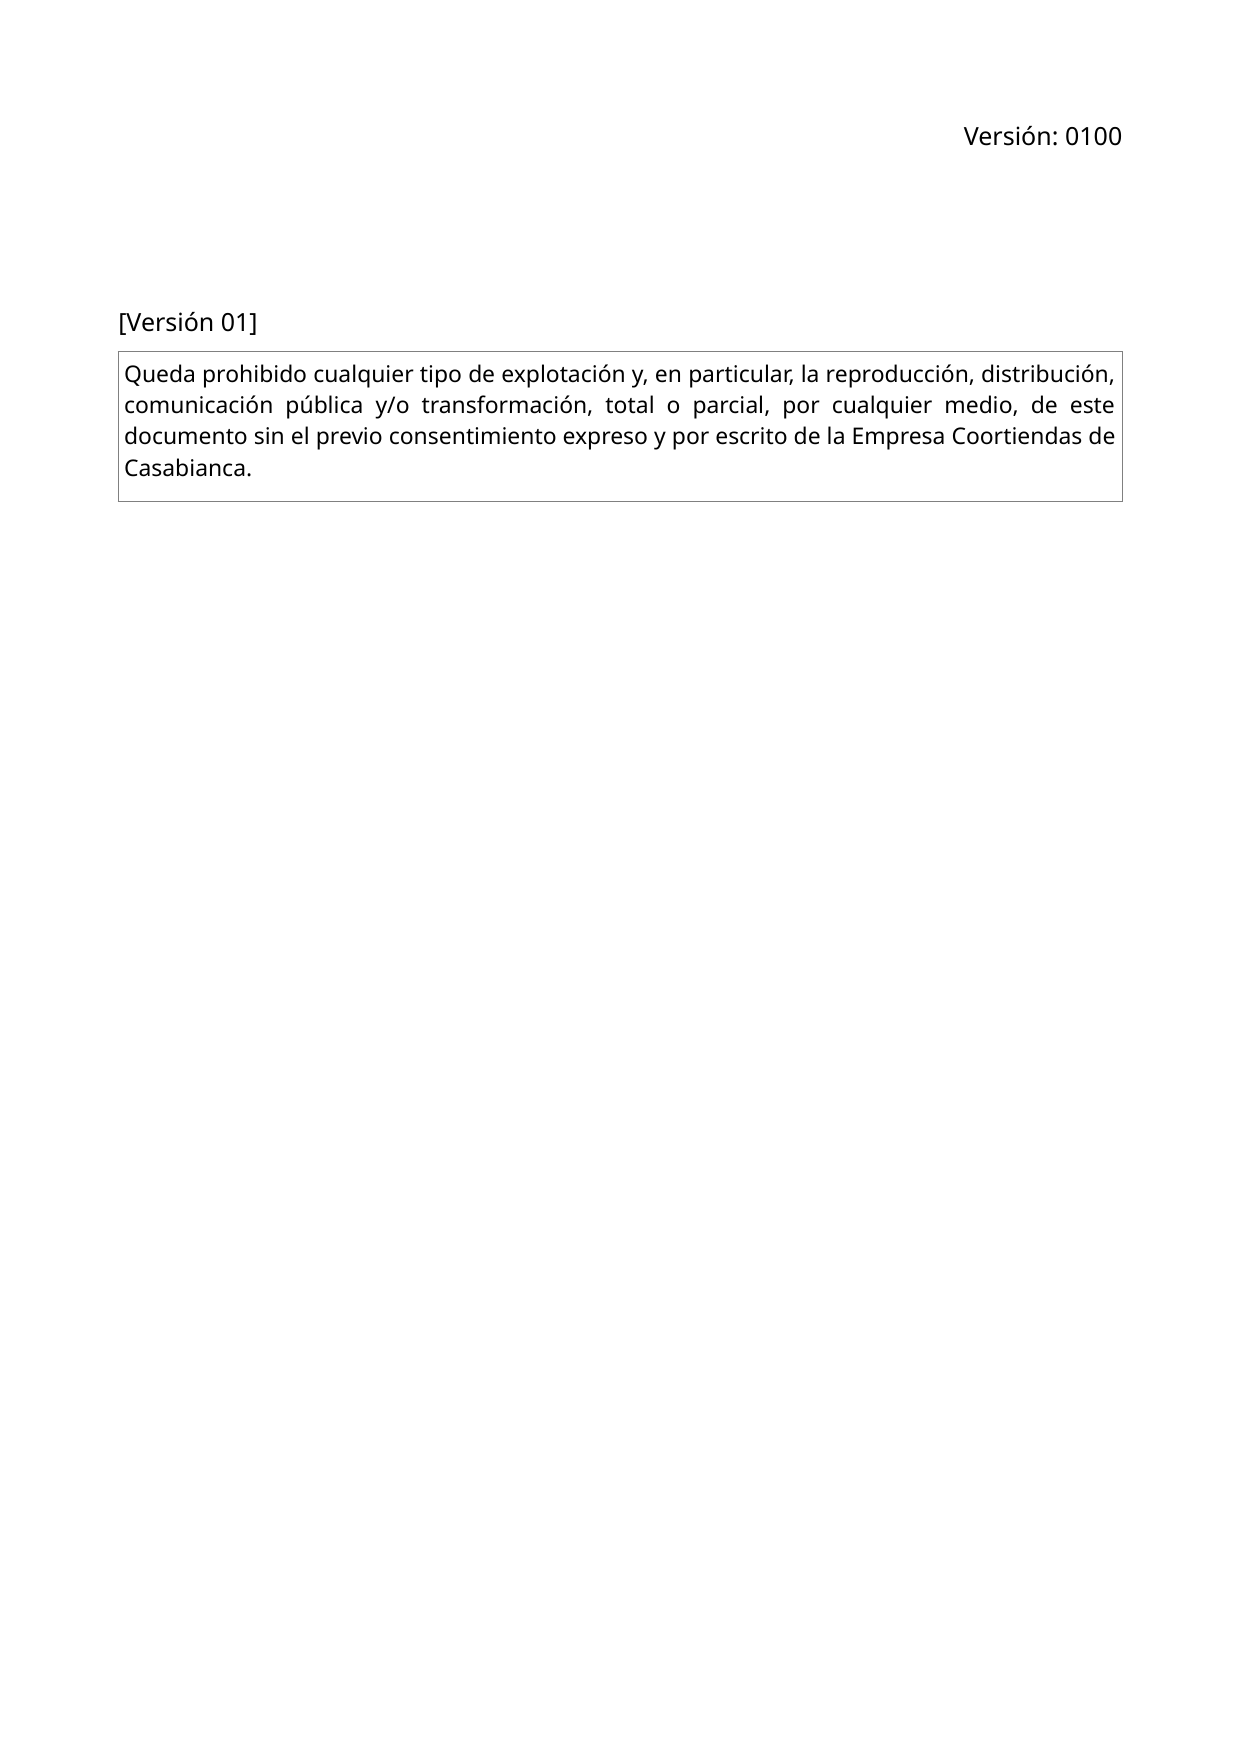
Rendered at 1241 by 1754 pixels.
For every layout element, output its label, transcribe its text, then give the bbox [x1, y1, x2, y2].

table_header Queda prohibido cualquier tipo de explotación y, en particular, la reproducción, distribución, comunicación pública y/o transformación, total o parcial, por cualquier medio, de este documento sin el previo consentimiento expreso y por escrito de la Empresa Coortiendas de Casabianca. [119, 352, 1122, 501]
text [Versión 01] [118, 304, 1122, 338]
text Versión: 0100 [118, 118, 1122, 152]
